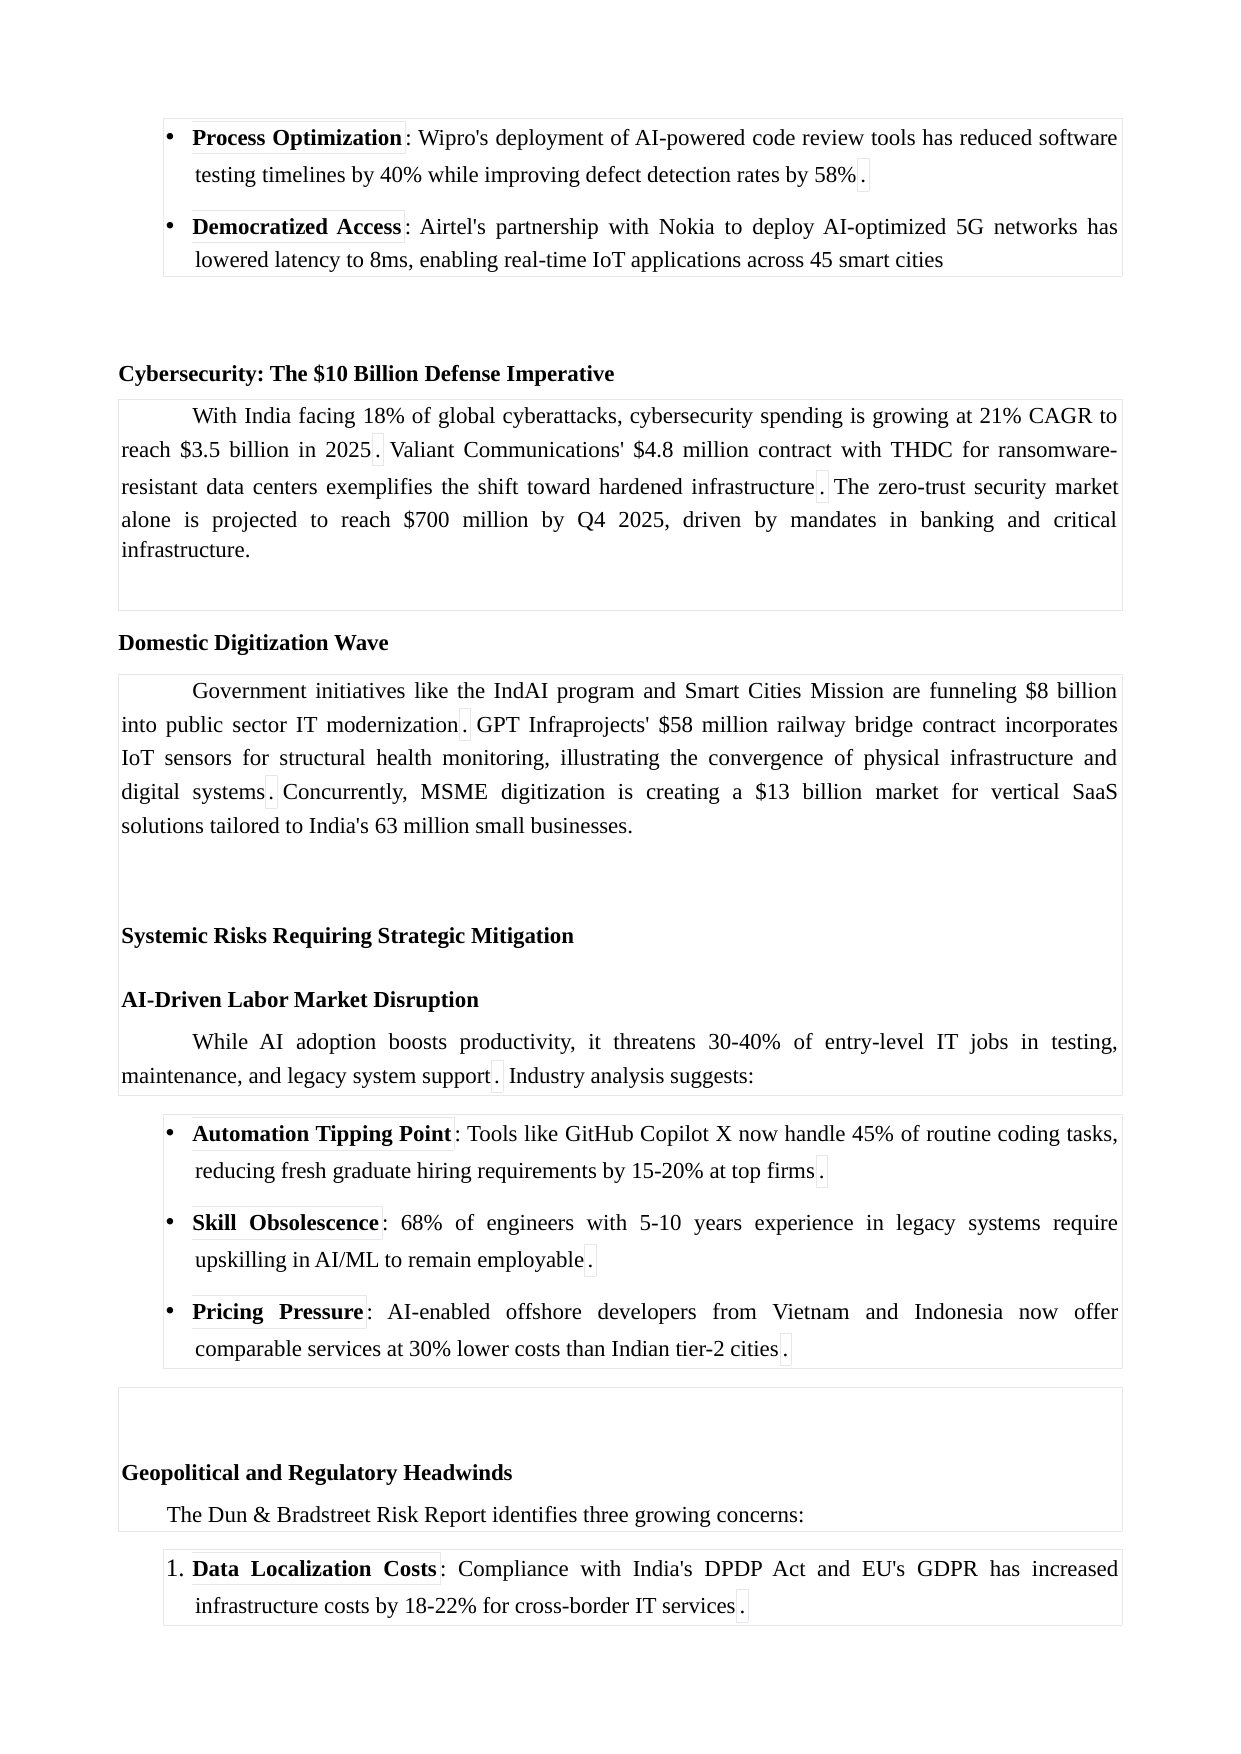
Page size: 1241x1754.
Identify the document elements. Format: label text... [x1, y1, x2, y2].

subtitle Systemic Risks Requiring Strategic Mitigation [119, 919, 1122, 948]
text Domestic Digitization Wave [118, 629, 1122, 655]
subtitle Geopolitical and Regulatory Headwinds [119, 1456, 1122, 1485]
list Skill Obsolescence: 68% of engineers with 5-10 years experience in legacy systems require upskilling in AI/ML to remain employable. [164, 1203, 1122, 1276]
subtitle Cybersecurity: The $10 Billion Defense Imperative [118, 360, 1122, 386]
list Data Localization Costs: Compliance with India's DPDP Act and EU's GDPR has increased infrastructure costs by 18-22% for cross-border IT services. [164, 1550, 1122, 1625]
list Democratized Access: Airtel's partnership with Nokia to deploy AI-optimized 5G networks has lowered latency to 8ms, enabling real-time IoT applications across 45 smart cities [164, 207, 1122, 276]
text With India facing 18% of global cyberattacks, cybersecurity spending is growing at 21% CAGR to reach $3.5 billion in 2025. Valiant Communications' $4.8 million contract with THDC for ransomware-resistant data centers exemplifies the shift toward hardened infrastructure. The zero-trust security market alone is projected to reach $700 million by Q4 2025, driven by mandates in banking and critical infrastructure. [119, 400, 1122, 563]
text The Dun & Bradstreet Risk Report identifies three growing concerns: [119, 1498, 1122, 1531]
list Pricing Pressure: AI-enabled offshore developers from Vietnam and Indonesia now offer comparable services at 30% lower costs than Indian tier-2 cities. [164, 1292, 1122, 1368]
subtitle AI-Driven Labor Market Disruption [119, 983, 1122, 1012]
text Government initiatives like the IndAI program and Smart Cities Mission are funneling $8 billion into public sector IT modernization. GPT Infraprojects' $58 million railway bridge contract incorporates IoT sensors for structural health monitoring, illustrating the convergence of physical infrastructure and digital systems. Concurrently, MSME digitization is creating a $13 billion market for vertical SaaS solutions tailored to India's 63 million small businesses. [119, 675, 1122, 838]
list Process Optimization: Wipro's deployment of AI-powered code review tools has reduced software testing timelines by 40% while improving defect detection rates by 58%. [164, 119, 1122, 191]
list Automation Tipping Point: Tools like GitHub Copilot X now handle 45% of routine coding tasks, reducing fresh graduate hiring requirements by 15-20% at top firms. [164, 1115, 1122, 1187]
text While AI adoption boosts productivity, it threatens 30-40% of entry-level IT jobs in testing, maintenance, and legacy system support. Industry analysis suggests: [119, 1025, 1122, 1095]
